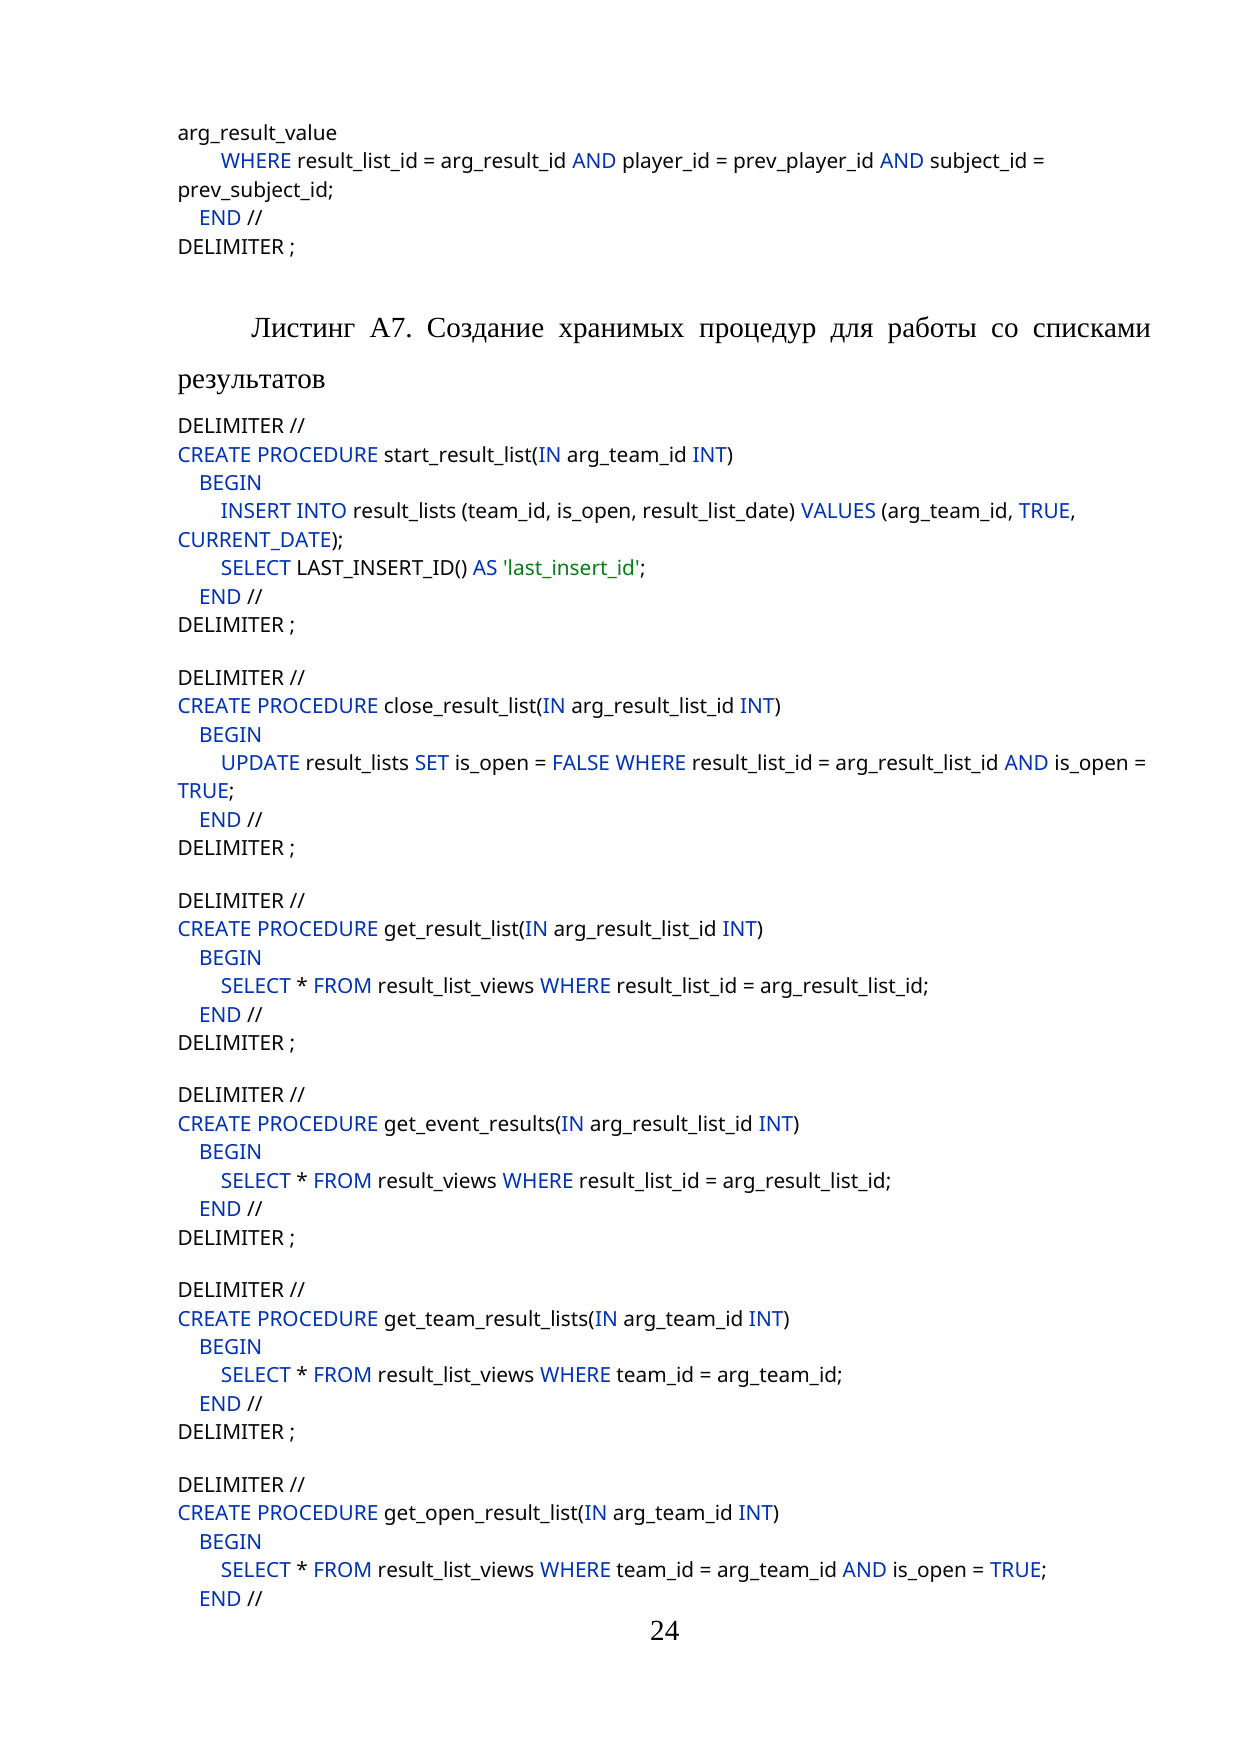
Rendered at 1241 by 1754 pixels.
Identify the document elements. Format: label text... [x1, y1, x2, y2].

text arg_result_value WHERE result_list_id = arg_result_id AND player_id = prev_player_id AND subject_id = prev_subject_id; END // DELIMITER ; [177, 118, 1152, 260]
list Листинг A7. Создание хранимых процедур для работы со списками результатов [177, 311, 1152, 394]
text DELIMITER // CREATE PROCEDURE start_result_list(IN arg_team_id INT) BEGIN INSERT INTO result_lists (team_id, is_open, result_list_date) VALUES (arg_team_id, TRUE, CURRENT_DATE); SELECT LAST_INSERT_ID() AS 'last_insert_id'; END // DELIMITER ; DELIMITER // CREATE PROCEDURE close_result_list(IN arg_result_list_id INT) BEGIN UPDATE result_lists SET is_open = FALSE WHERE result_list_id = arg_result_list_id AND is_open = TRUE; END // DELIMITER ; DELIMITER // CREATE PROCEDURE get_result_list(IN arg_result_list_id INT) BEGIN SELECT * FROM result_list_views WHERE result_list_id = arg_result_list_id; END // DELIMITER ; DELIMITER // CREATE PROCEDURE get_event_results(IN arg_result_list_id INT) BEGIN SELECT * FROM result_views WHERE result_list_id = arg_result_list_id; END // DELIMITER ; DELIMITER // CREATE PROCEDURE get_team_result_lists(IN arg_team_id INT) BEGIN SELECT * FROM result_list_views WHERE team_id = arg_team_id; END // DELIMITER ; DELIMITER // CREATE PROCEDURE get_open_result_list(IN arg_team_id INT) BEGIN SELECT * FROM result_list_views WHERE team_id = arg_team_id AND is_open = TRUE; END // [177, 411, 1152, 1612]
